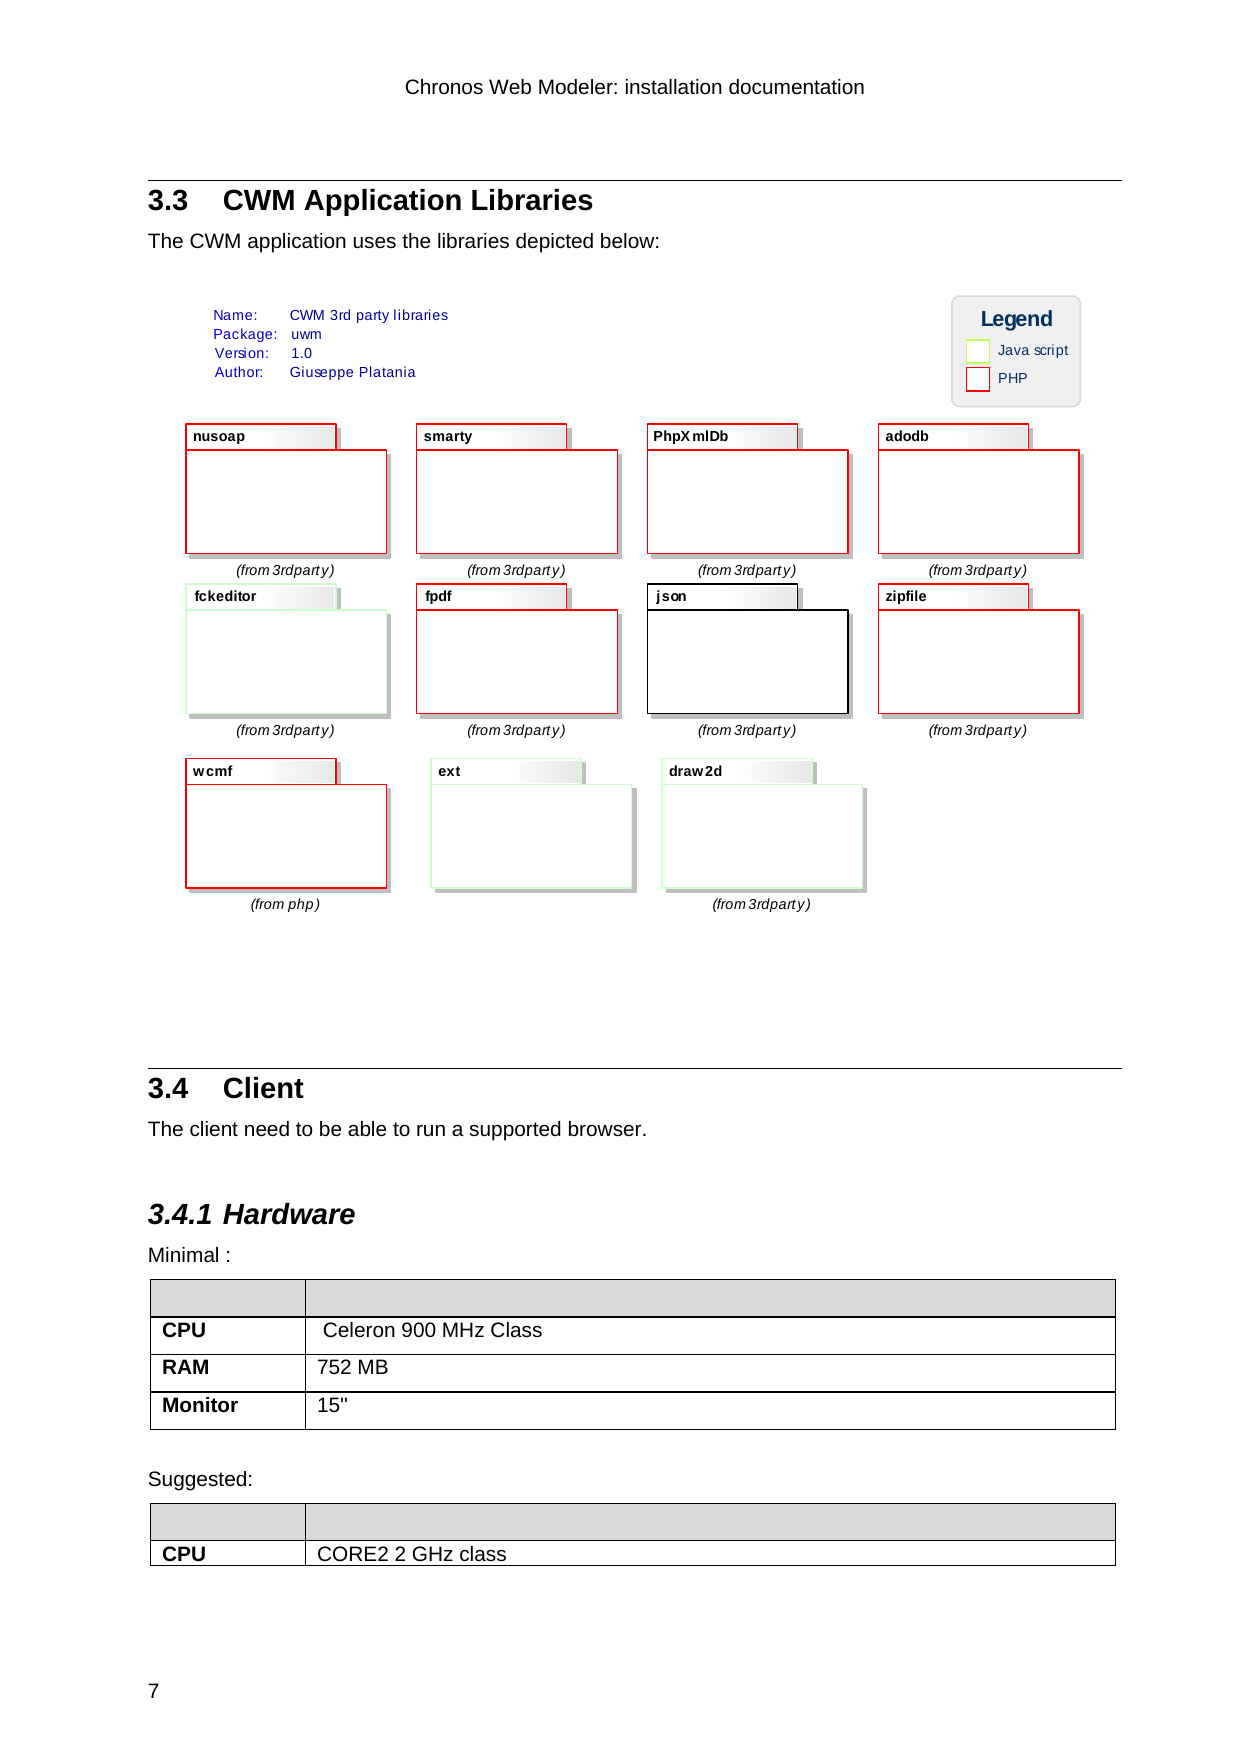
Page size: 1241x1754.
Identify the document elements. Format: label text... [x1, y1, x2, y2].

text The client need to be able to run a supported browser. [148, 1116, 1122, 1140]
table_header [306, 1504, 1115, 1540]
text Minimal : [148, 1242, 1122, 1266]
table_cell CORE2 2 GHz class [306, 1541, 1115, 1565]
table_header [151, 1504, 305, 1540]
table_cell 752 MB [306, 1355, 1115, 1391]
subtitle CWM Application Libraries [148, 181, 1122, 217]
table_cell Monitor [151, 1393, 305, 1429]
table_cell RAM [151, 1355, 305, 1391]
text Suggested: [148, 1466, 1122, 1490]
table_header [306, 1280, 1115, 1316]
table_cell CPU [151, 1318, 305, 1354]
table_cell CPU [151, 1541, 305, 1565]
table_cell Celeron 900 MHz Class [306, 1318, 1115, 1354]
table_header [151, 1280, 305, 1316]
table_cell 15'' [306, 1393, 1115, 1429]
text The CWM application uses the libraries depicted below: [148, 229, 1122, 253]
subtitle Hardware [148, 1197, 1122, 1231]
subtitle Client [148, 1069, 1122, 1104]
